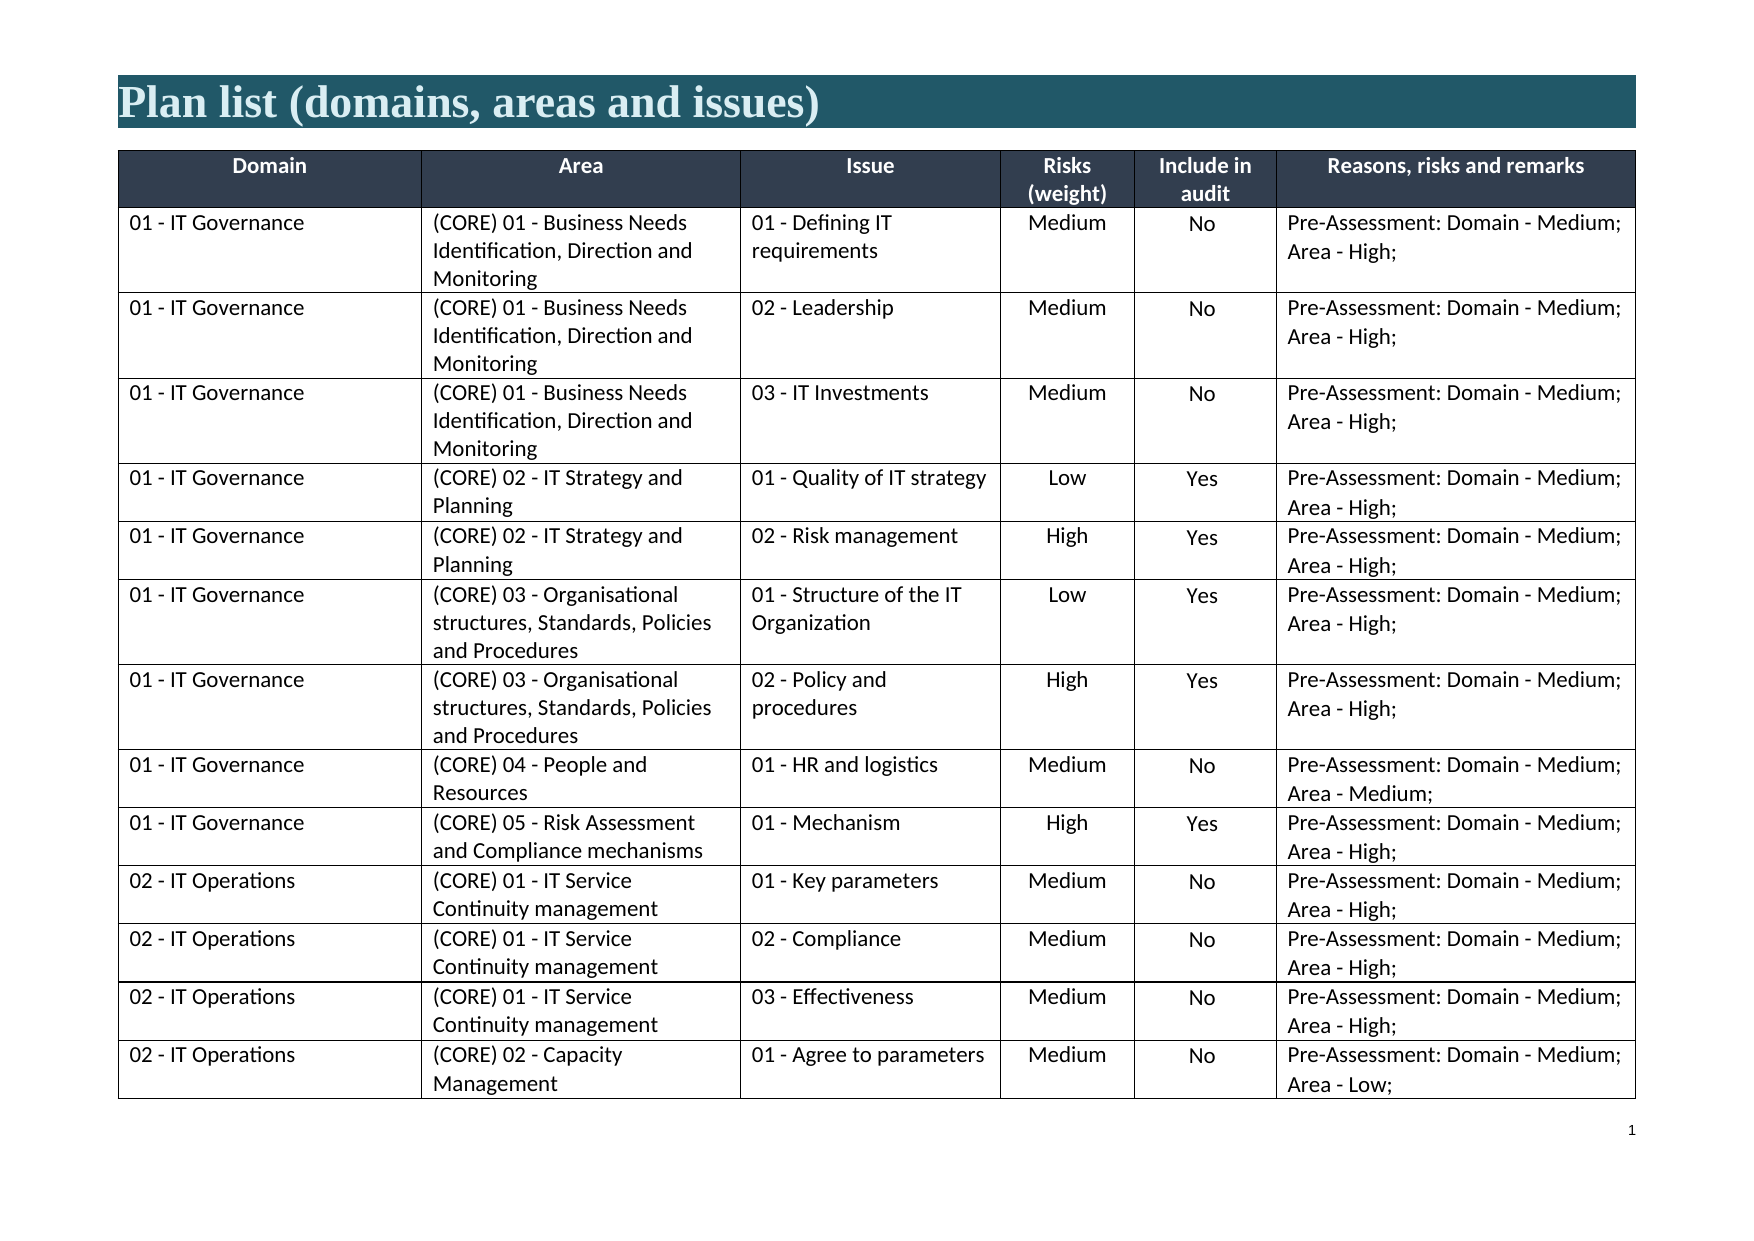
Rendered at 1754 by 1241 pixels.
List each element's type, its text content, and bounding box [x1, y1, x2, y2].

table_cell Pre-Assessment: Domain - Medium; Area - High; [1277, 866, 1635, 923]
table_cell (CORE) 01 - Business Needs Identification, Direction and Monitoring [422, 293, 740, 377]
table_cell (CORE) 02 - Capacity Management [422, 1041, 740, 1098]
table_cell Pre-Assessment: Domain - Medium; Area - High; [1277, 665, 1635, 749]
table_cell High [1001, 665, 1134, 749]
table_cell (CORE) 01 - Business Needs Identification, Direction and Monitoring [422, 208, 740, 292]
table_cell Medium [1001, 379, 1134, 462]
table_cell Medium [1001, 1041, 1134, 1098]
table_cell 02 - IT Operations [119, 1041, 421, 1098]
table_cell (CORE) 03 - Organisational structures, Standards, Policies and Procedures [422, 665, 740, 749]
table_cell 03 - IT Investments [741, 379, 1000, 462]
table_cell 01 - Key parameters [741, 866, 1000, 923]
table_cell Medium [1001, 924, 1134, 981]
table_cell Pre-Assessment: Domain - Medium; Area - High; [1277, 522, 1635, 579]
table_cell Yes [1135, 808, 1276, 865]
table_header Reasons, risks and remarks [1277, 151, 1635, 207]
table_cell No [1135, 379, 1276, 462]
table_cell Pre-Assessment: Domain - Medium; Area - High; [1277, 293, 1635, 377]
table_cell (CORE) 04 - People and Resources [422, 750, 740, 807]
table_cell No [1135, 293, 1276, 377]
table_cell 01 - HR and logistics [741, 750, 1000, 807]
table_cell (CORE) 05 - Risk Assessment and Compliance mechanisms [422, 808, 740, 865]
table_cell 02 - IT Operations [119, 924, 421, 981]
table_cell 02 - Compliance [741, 924, 1000, 981]
table_cell Low [1001, 464, 1134, 521]
table_cell Pre-Assessment: Domain - Medium; Area - High; [1277, 208, 1635, 292]
table_cell 01 - Structure of the IT Organization [741, 580, 1000, 664]
table_cell 03 - Effectiveness [741, 983, 1000, 1039]
table_cell No [1135, 750, 1276, 807]
table_cell Yes [1135, 580, 1276, 664]
table_cell Pre-Assessment: Domain - Medium; Area - Medium; [1277, 750, 1635, 807]
table_cell Yes [1135, 464, 1276, 521]
table_cell Pre-Assessment: Domain - Medium; Area - High; [1277, 580, 1635, 664]
table_cell Pre-Assessment: Domain - Medium; Area - High; [1277, 464, 1635, 521]
table_cell High [1001, 522, 1134, 579]
table_cell 01 - IT Governance [119, 665, 421, 749]
table_cell 01 - Quality of IT strategy [741, 464, 1000, 521]
table_cell 01 - Mechanism [741, 808, 1000, 865]
table_cell 01 - IT Governance [119, 808, 421, 865]
table_cell No [1135, 866, 1276, 923]
table_cell (CORE) 02 - IT Strategy and Planning [422, 464, 740, 521]
table_cell No [1135, 924, 1276, 981]
table_header Risks (weight) [1001, 151, 1134, 207]
table_cell (CORE) 03 - Organisational structures, Standards, Policies and Procedures [422, 580, 740, 664]
table_cell No [1135, 208, 1276, 292]
table_cell 02 - Policy and procedures [741, 665, 1000, 749]
table_cell Yes [1135, 522, 1276, 579]
table_header Area [422, 151, 740, 207]
table_cell 01 - IT Governance [119, 293, 421, 377]
table_cell 01 - IT Governance [119, 750, 421, 807]
table_cell Medium [1001, 983, 1134, 1039]
table_cell 01 - IT Governance [119, 208, 421, 292]
table_cell Medium [1001, 750, 1134, 807]
table_cell 01 - Agree to parameters [741, 1041, 1000, 1098]
table_cell Medium [1001, 866, 1134, 923]
table_cell 01 - IT Governance [119, 522, 421, 579]
table_cell 01 - IT Governance [119, 379, 421, 462]
table_cell 01 - IT Governance [119, 464, 421, 521]
table_cell (CORE) 01 - IT Service Continuity management [422, 924, 740, 981]
table_cell (CORE) 01 - IT Service Continuity management [422, 983, 740, 1039]
table_cell Pre-Assessment: Domain - Medium; Area - Low; [1277, 1041, 1635, 1098]
table_cell Pre-Assessment: Domain - Medium; Area - High; [1277, 924, 1635, 981]
table_cell 01 - Defining IT requirements [741, 208, 1000, 292]
table_header Issue [741, 151, 1000, 207]
table_cell 02 - Leadership [741, 293, 1000, 377]
table_cell No [1135, 983, 1276, 1039]
table_cell High [1001, 808, 1134, 865]
table_cell (CORE) 01 - Business Needs Identification, Direction and Monitoring [422, 379, 740, 462]
table_cell (CORE) 01 - IT Service Continuity management [422, 866, 740, 923]
table_cell Pre-Assessment: Domain - Medium; Area - High; [1277, 379, 1635, 462]
table_cell 02 - IT Operations [119, 983, 421, 1039]
table_header Domain [119, 151, 421, 207]
table_cell No [1135, 1041, 1276, 1098]
table_cell 01 - IT Governance [119, 580, 421, 664]
table_cell Pre-Assessment: Domain - Medium; Area - High; [1277, 983, 1635, 1039]
table_header Include in audit [1135, 151, 1276, 207]
table_cell 02 - Risk management [741, 522, 1000, 579]
table_cell Pre-Assessment: Domain - Medium; Area - High; [1277, 808, 1635, 865]
table_cell Medium [1001, 293, 1134, 377]
table_cell 02 - IT Operations [119, 866, 421, 923]
table_cell (CORE) 02 - IT Strategy and Planning [422, 522, 740, 579]
table_cell Yes [1135, 665, 1276, 749]
table_cell Medium [1001, 208, 1134, 292]
table_cell Low [1001, 580, 1134, 664]
text Plan list (domains, areas and issues) [118, 75, 1636, 128]
